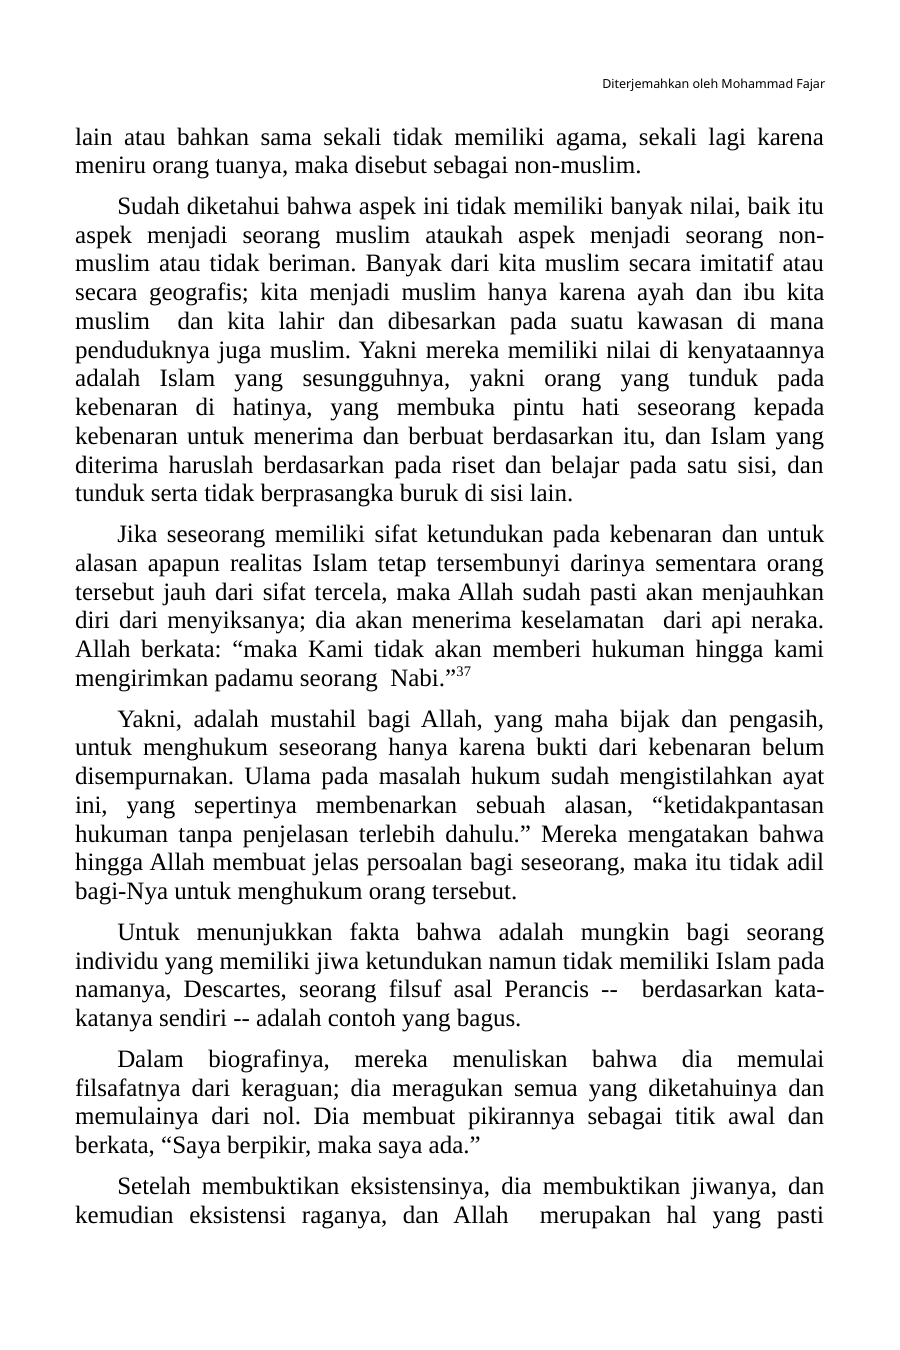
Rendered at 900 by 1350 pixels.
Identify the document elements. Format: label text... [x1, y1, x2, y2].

text Sudah diketahui bahwa aspek ini tidak memiliki banyak nilai, baik itu aspek menjadi seorang muslim ataukah aspek menjadi seorang non-muslim atau tidak beriman. Banyak dari kita muslim secara imitatif atau secara geografis; kita menjadi muslim hanya karena ayah dan ibu kita muslim dan kita lahir dan dibesarkan pada suatu kawasan di mana penduduknya juga muslim. Yakni mereka memiliki nilai di kenyataannya adalah Islam yang sesungguhnya, yakni orang yang tunduk pada kebenaran di hatinya, yang membuka pintu hati seseorang kepada kebenaran untuk menerima dan berbuat berdasarkan itu, dan Islam yang diterima haruslah berdasarkan pada riset dan belajar pada satu sisi, dan tunduk serta tidak berprasangka buruk di sisi lain. [75, 191, 825, 507]
text lain atau bahkan sama sekali tidak memiliki agama, sekali lagi karena meniru orang tuanya, maka disebut sebagai non-muslim. [75, 122, 825, 179]
text Untuk menunjukkan fakta bahwa adalah mungkin bagi seorang individu yang memiliki jiwa ketundukan namun tidak memiliki Islam pada namanya, Descartes, seorang filsuf asal Perancis -- berdasarkan kata-katanya sendiri -- adalah contoh yang bagus. [75, 917, 825, 1032]
text Yakni, adalah mustahil bagi Allah, yang maha bijak dan pengasih, untuk menghukum seseorang hanya karena bukti dari kebenaran belum disempurnakan. Ulama pada masalah hukum sudah mengistilahkan ayat ini, yang sepertinya membenarkan sebuah alasan, “ketidakpantasan hukuman tanpa penjelasan terlebih dahulu.” Mereka mengatakan bahwa hingga Allah membuat jelas persoalan bagi seseorang, maka itu tidak adil bagi-Nya untuk menghukum orang tersebut. [75, 704, 825, 905]
text Jika seseorang memiliki sifat ketundukan pada kebenaran dan untuk alasan apapun realitas Islam tetap tersembunyi darinya sementara orang tersebut jauh dari sifat tercela, maka Allah sudah pasti akan menjauhkan diri dari menyiksanya; dia akan menerima keselamatan dari api neraka. Allah berkata: “maka Kami tidak akan memberi hukuman hingga kami mengirimkan padamu seorang Nabi.” [75, 519, 825, 692]
text Dalam biografinya, mereka menuliskan bahwa dia memulai filsafatnya dari keraguan; dia meragukan semua yang diketahuinya dan memulainya dari nol. Dia membuat pikirannya sebagai titik awal dan berkata, “Saya berpikir, maka saya ada.” [75, 1044, 825, 1159]
text Setelah membuktikan eksistensinya, dia membuktikan jiwanya, dan kemudian eksistensi raganya, dan Allah merupakan hal yang pasti [75, 1171, 825, 1228]
